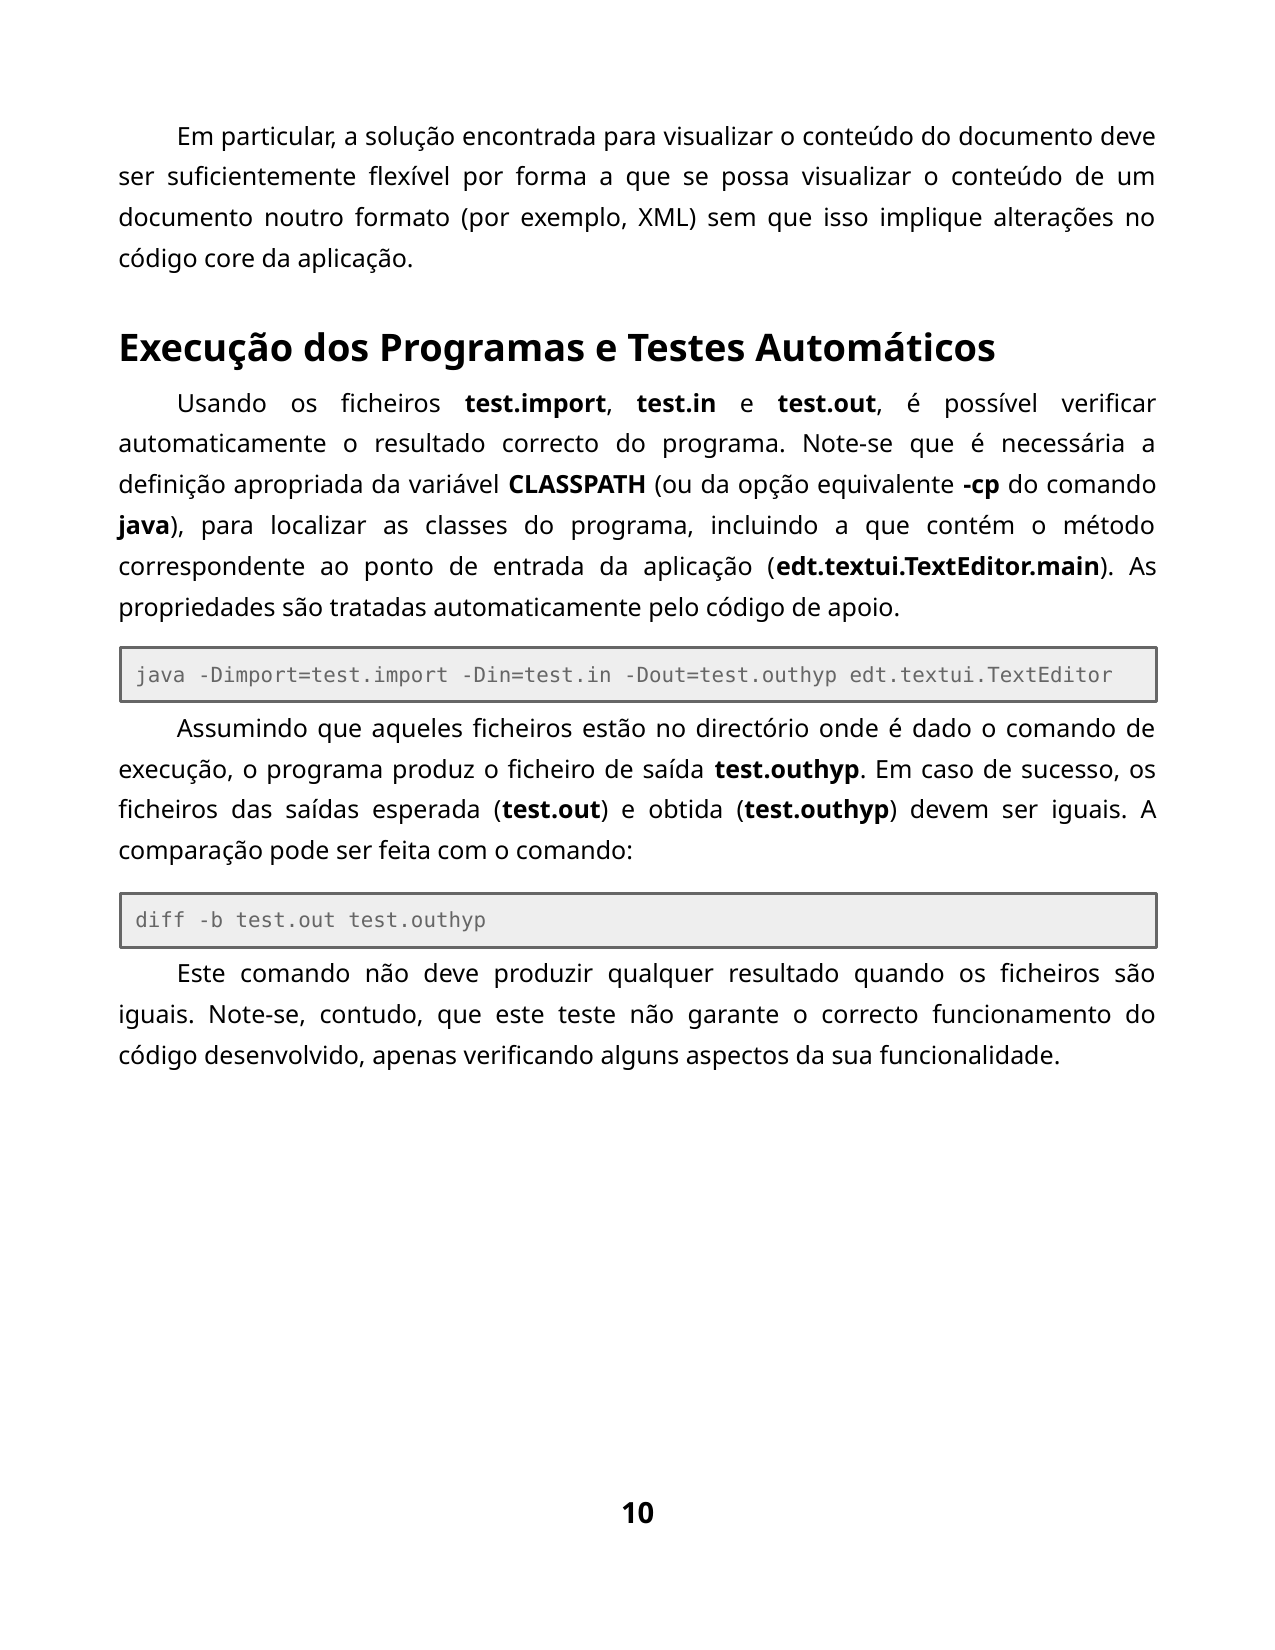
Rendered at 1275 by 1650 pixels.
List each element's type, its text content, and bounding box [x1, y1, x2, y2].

subtitle Execução dos Programas e Testes Automáticos [118, 321, 1157, 373]
text Usando os ficheiros test.import, test.in e test.out, é possível verificar automaticamente o resultado correcto do programa. Note-se que é necessária a definição apropriada da variável CLASSPATH (ou da opção equivalente -cp do comando java), para localizar as classes do programa, incluindo a que contém o método correspondente ao ponto de entrada da aplicação (edt.textui.TextEditor.main). As propriedades são tratadas automaticamente pelo código de apoio. [118, 385, 1157, 623]
text Assumindo que aqueles ficheiros estão no directório onde é dado o comando de execução, o programa produz o ficheiro de saída test.outhyp. Em caso de sucesso, os ficheiros das saídas esperada (test.out) e obtida (test.outhyp) devem ser iguais. A comparação pode ser feita com o comando: [118, 645, 1157, 867]
text Em particular, a solução encontrada para visualizar o conteúdo do documento deve ser suficientemente flexível por forma a que se possa visualizar o conteúdo de um documento noutro formato (por exemplo, XML) sem que isso implique alterações no código core da aplicação. [118, 118, 1157, 275]
text Este comando não deve produzir qualquer resultado quando os ficheiros são iguais. Note-se, contudo, que este teste não garante o correcto funcionamento do código desenvolvido, apenas verificando alguns aspectos da sua funcionalidade. [118, 888, 1157, 1072]
